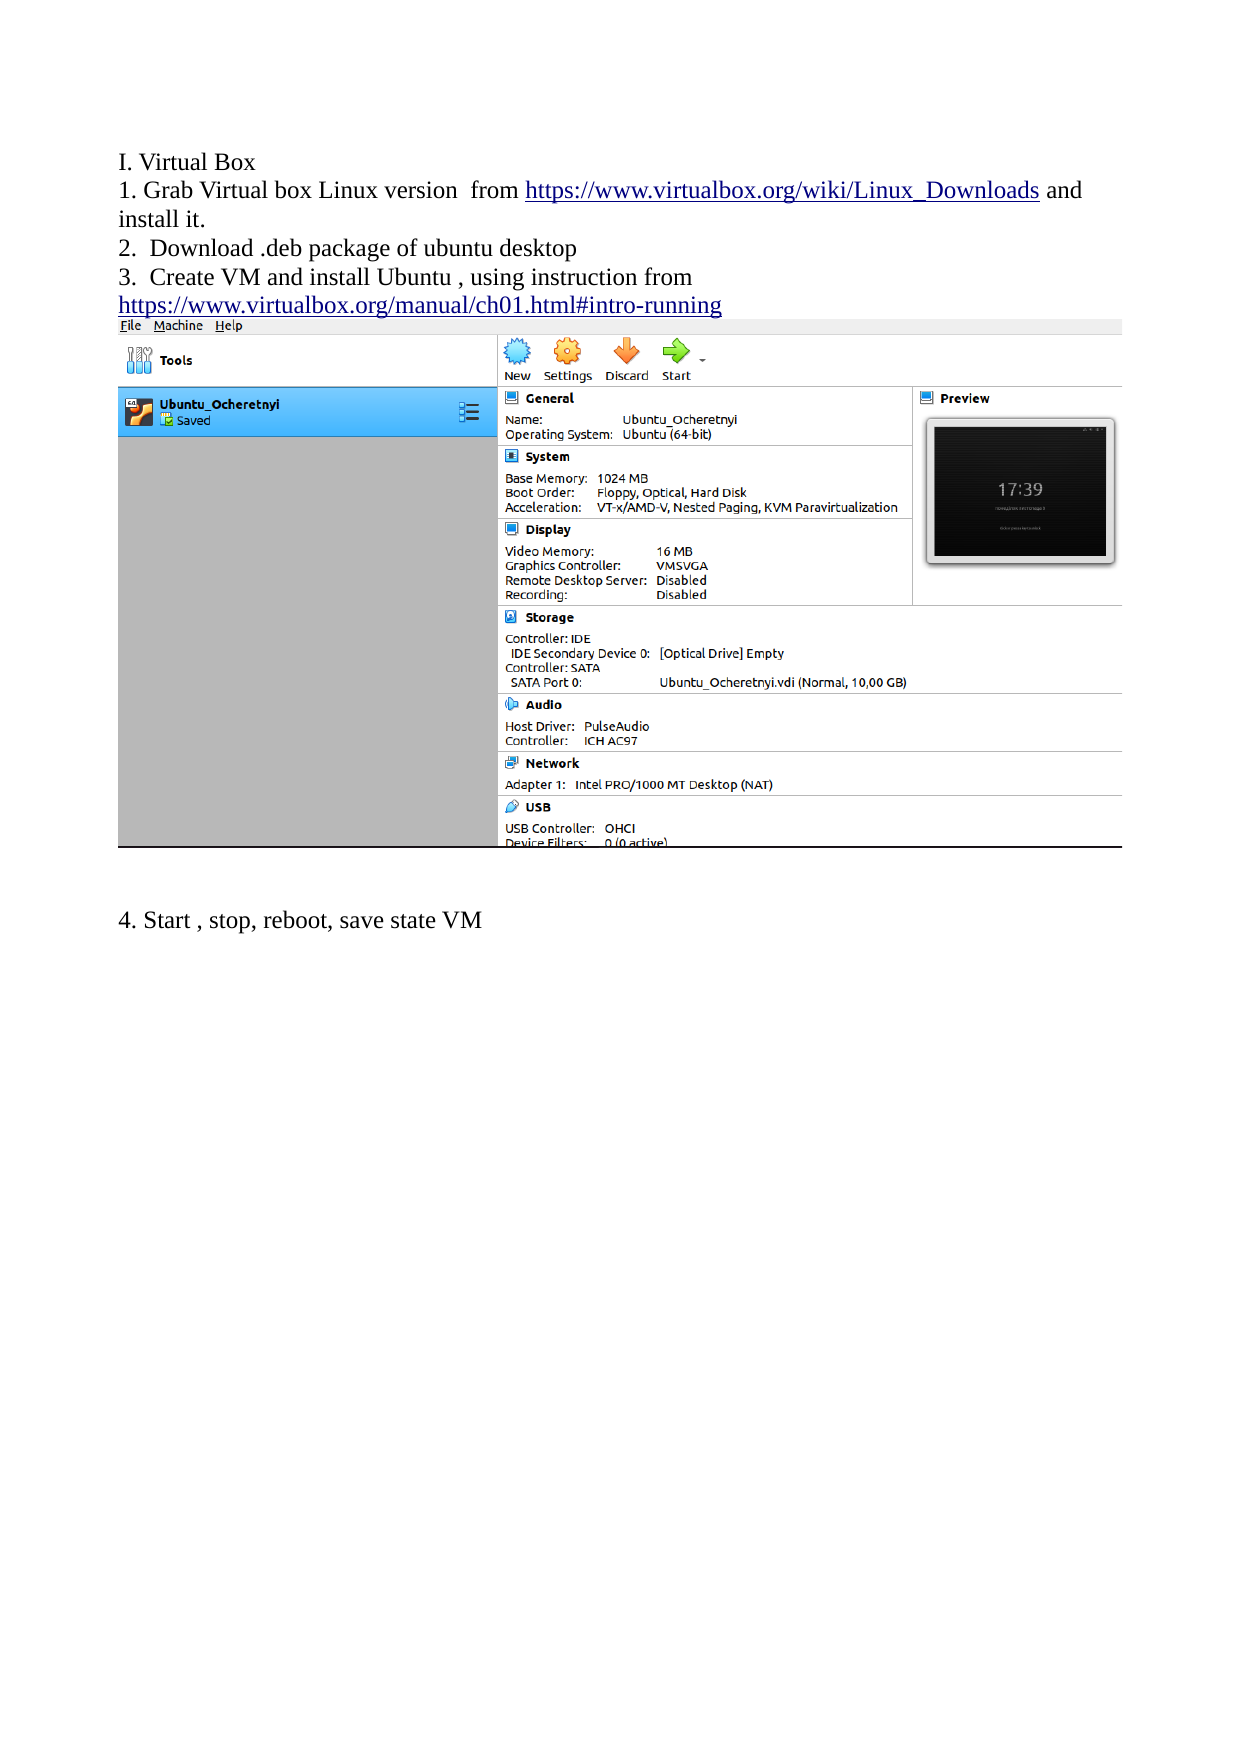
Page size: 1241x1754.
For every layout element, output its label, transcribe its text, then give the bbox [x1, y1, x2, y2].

picture [118, 319, 1123, 848]
text 2. Download .deb package of ubuntu desktop [118, 233, 1122, 262]
text 4. Start , stop, reboot, save state VM [118, 905, 1122, 934]
text I. Virtual Box [118, 147, 1122, 176]
text 1. Grab Virtual box Linux version from https://www.virtualbox.org/wiki/Linux_Downloads and install it. [118, 176, 1122, 233]
text 3. Create VM and install Ubuntu , using instruction from https://www.virtualbox.org/manual/ch01.html#intro-running [118, 262, 1122, 319]
